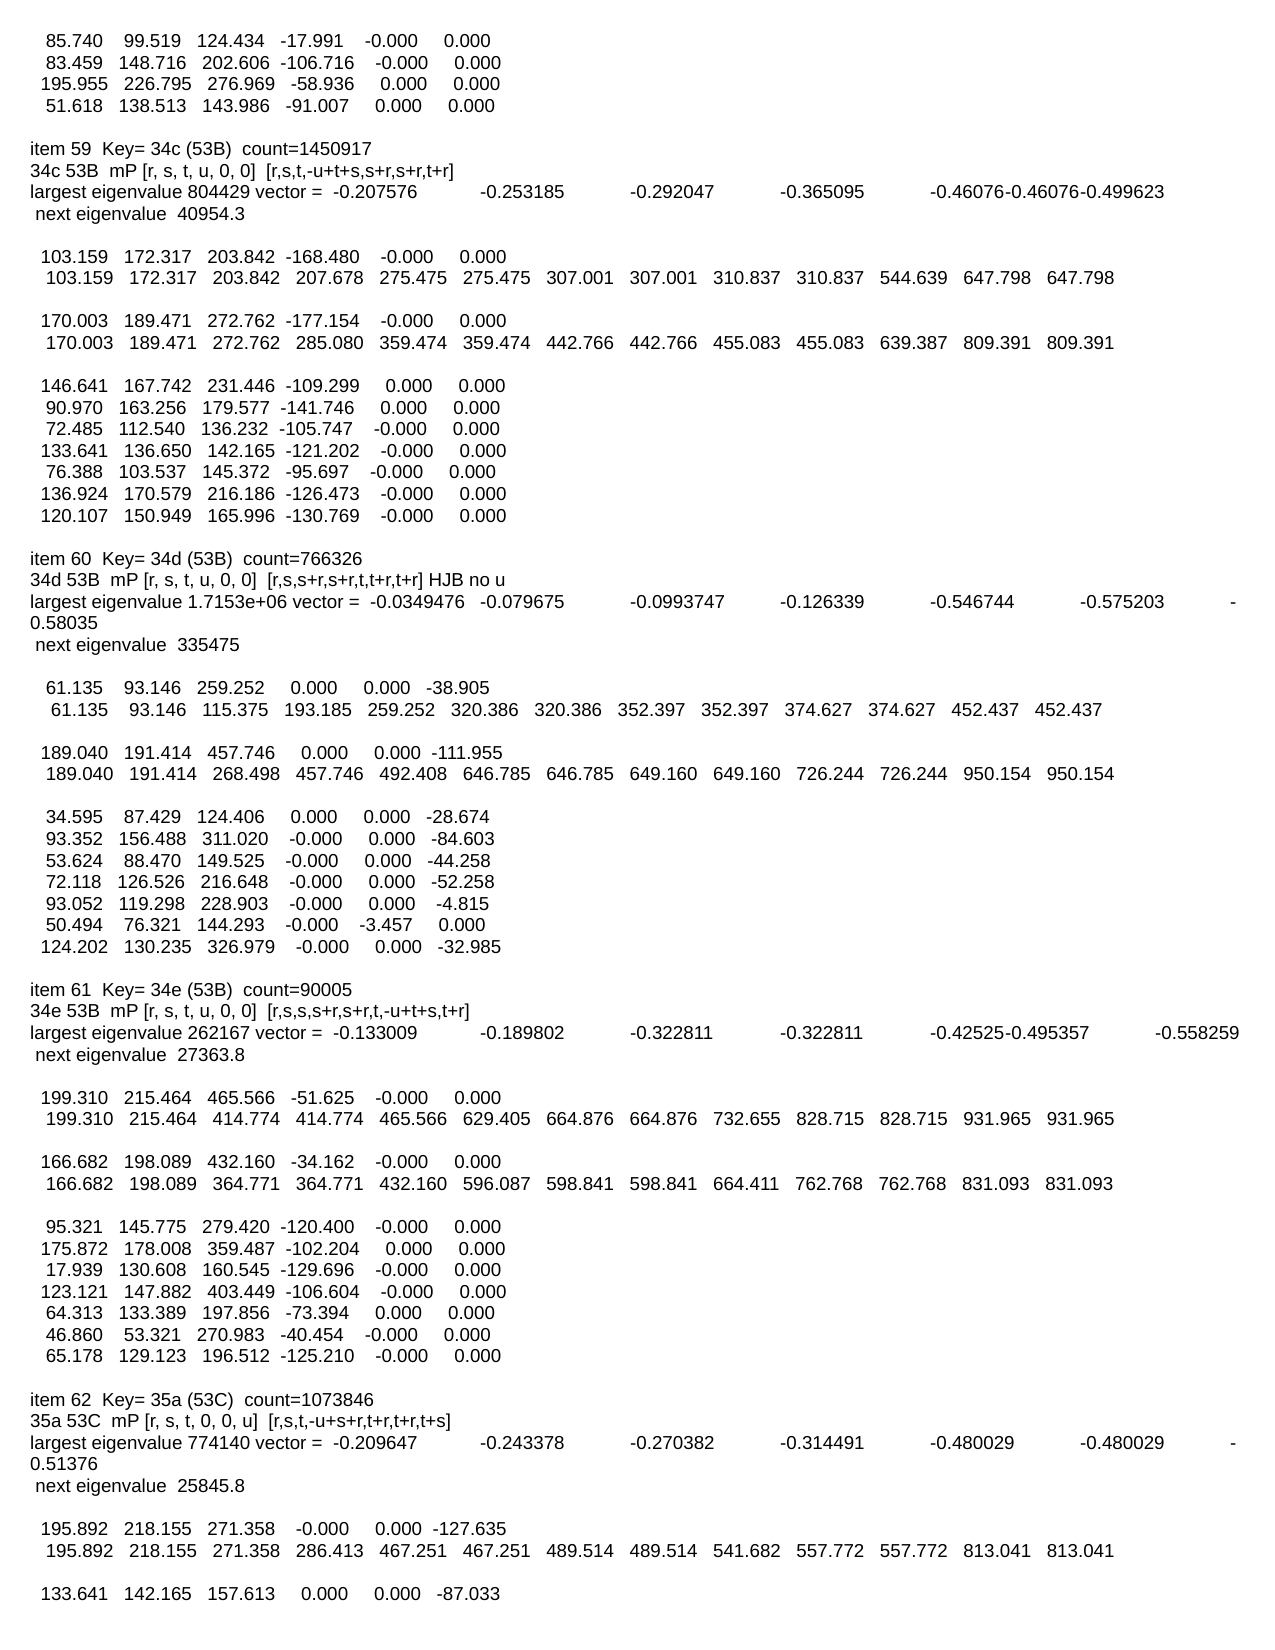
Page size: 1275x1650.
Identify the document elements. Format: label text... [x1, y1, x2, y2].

text 34.595 87.429 124.406 0.000 0.000 -28.674 [30, 806, 1245, 828]
text 195.955 226.795 276.969 -58.936 0.000 0.000 [30, 73, 1245, 95]
text 64.313 133.389 197.856 -73.394 0.000 0.000 [30, 1302, 1245, 1324]
text 146.641 167.742 231.446 -109.299 0.000 0.000 [30, 375, 1245, 397]
text largest eigenvalue 774140 vector = -0.209647 -0.243378 -0.270382 -0.314491 -0.480029 -0.480029 -0.51376 [30, 1432, 1245, 1475]
text 61.135 93.146 259.252 0.000 0.000 -38.905 [30, 677, 1245, 698]
text largest eigenvalue 262167 vector = -0.133009 -0.189802 -0.322811 -0.322811 -0.42525 -0.495357 -0.558259 [30, 1022, 1245, 1043]
text largest eigenvalue 804429 vector = -0.207576 -0.253185 -0.292047 -0.365095 -0.46076 -0.46076 -0.499623 [30, 181, 1245, 202]
text item 59 Key= 34c (53B) count=1450917 [30, 138, 1245, 159]
text 170.003 189.471 272.762 -177.154 -0.000 0.000 [30, 310, 1245, 332]
text 93.052 119.298 228.903 -0.000 0.000 -4.815 [30, 892, 1245, 914]
text 53.624 88.470 149.525 -0.000 0.000 -44.258 [30, 849, 1245, 871]
text 170.003 189.471 272.762 285.080 359.474 359.474 442.766 442.766 455.083 455.083 639.387 809.391 809.391 [30, 332, 1245, 353]
text 85.740 99.519 124.434 -17.991 -0.000 0.000 [30, 30, 1245, 52]
text 35a 53C mP [r, s, t, 0, 0, u] [r,s,t,-u+s+r,t+r,t+r,t+s] [30, 1410, 1245, 1432]
text largest eigenvalue 1.7153e+06 vector = -0.0349476 -0.079675 -0.0993747 -0.126339 -0.546744 -0.575203 -0.58035 [30, 591, 1245, 634]
text 189.040 191.414 457.746 0.000 0.000 -111.955 [30, 742, 1245, 763]
text 133.641 136.650 142.165 -121.202 -0.000 0.000 [30, 440, 1245, 461]
text 103.159 172.317 203.842 207.678 275.475 275.475 307.001 307.001 310.837 310.837 544.639 647.798 647.798 [30, 267, 1245, 289]
text 175.872 178.008 359.487 -102.204 0.000 0.000 [30, 1237, 1245, 1259]
text 195.892 218.155 271.358 286.413 467.251 467.251 489.514 489.514 541.682 557.772 557.772 813.041 813.041 [30, 1539, 1245, 1561]
text 199.310 215.464 414.774 414.774 465.566 629.405 664.876 664.876 732.655 828.715 828.715 931.965 931.965 [30, 1108, 1245, 1130]
text 195.892 218.155 271.358 -0.000 0.000 -127.635 [30, 1518, 1245, 1539]
text 124.202 130.235 326.979 -0.000 0.000 -32.985 [30, 936, 1245, 957]
text next eigenvalue 27363.8 [30, 1043, 1245, 1065]
text 51.618 138.513 143.986 -91.007 0.000 0.000 [30, 95, 1245, 116]
text 136.924 170.579 216.186 -126.473 -0.000 0.000 [30, 483, 1245, 504]
text 17.939 130.608 160.545 -129.696 -0.000 0.000 [30, 1259, 1245, 1281]
text 34e 53B mP [r, s, t, u, 0, 0] [r,s,s,s+r,s+r,t,-u+t+s,t+r] [30, 1000, 1245, 1022]
text 72.485 112.540 136.232 -105.747 -0.000 0.000 [30, 418, 1245, 440]
text 76.388 103.537 145.372 -95.697 -0.000 0.000 [30, 461, 1245, 483]
text next eigenvalue 25845.8 [30, 1475, 1245, 1496]
text 123.121 147.882 403.449 -106.604 -0.000 0.000 [30, 1281, 1245, 1302]
text 34c 53B mP [r, s, t, u, 0, 0] [r,s,t,-u+t+s,s+r,s+r,t+r] [30, 159, 1245, 181]
text next eigenvalue 335475 [30, 634, 1245, 655]
text 83.459 148.716 202.606 -106.716 -0.000 0.000 [30, 52, 1245, 73]
text 61.135 93.146 115.375 193.185 259.252 320.386 320.386 352.397 352.397 374.627 374.627 452.437 452.437 [30, 698, 1245, 720]
text 50.494 76.321 144.293 -0.000 -3.457 0.000 [30, 914, 1245, 936]
text 189.040 191.414 268.498 457.746 492.408 646.785 646.785 649.160 649.160 726.244 726.244 950.154 950.154 [30, 763, 1245, 785]
text 65.178 129.123 196.512 -125.210 -0.000 0.000 [30, 1345, 1245, 1367]
text item 62 Key= 35a (53C) count=1073846 [30, 1388, 1245, 1410]
text next eigenvalue 40954.3 [30, 202, 1245, 224]
text item 60 Key= 34d (53B) count=766326 [30, 547, 1245, 569]
text 199.310 215.464 465.566 -51.625 -0.000 0.000 [30, 1087, 1245, 1108]
text 93.352 156.488 311.020 -0.000 0.000 -84.603 [30, 828, 1245, 849]
text 166.682 198.089 432.160 -34.162 -0.000 0.000 [30, 1151, 1245, 1173]
text 90.970 163.256 179.577 -141.746 0.000 0.000 [30, 397, 1245, 418]
text item 61 Key= 34e (53B) count=90005 [30, 979, 1245, 1000]
text 72.118 126.526 216.648 -0.000 0.000 -52.258 [30, 871, 1245, 892]
text 34d 53B mP [r, s, t, u, 0, 0] [r,s,s+r,s+r,t,t+r,t+r] HJB no u [30, 569, 1245, 591]
text 133.641 142.165 157.613 0.000 0.000 -87.033 [30, 1582, 1245, 1604]
text 46.860 53.321 270.983 -40.454 -0.000 0.000 [30, 1324, 1245, 1345]
text 95.321 145.775 279.420 -120.400 -0.000 0.000 [30, 1216, 1245, 1237]
text 103.159 172.317 203.842 -168.480 -0.000 0.000 [30, 246, 1245, 267]
text 166.682 198.089 364.771 364.771 432.160 596.087 598.841 598.841 664.411 762.768 762.768 831.093 831.093 [30, 1173, 1245, 1194]
text 120.107 150.949 165.996 -130.769 -0.000 0.000 [30, 504, 1245, 526]
